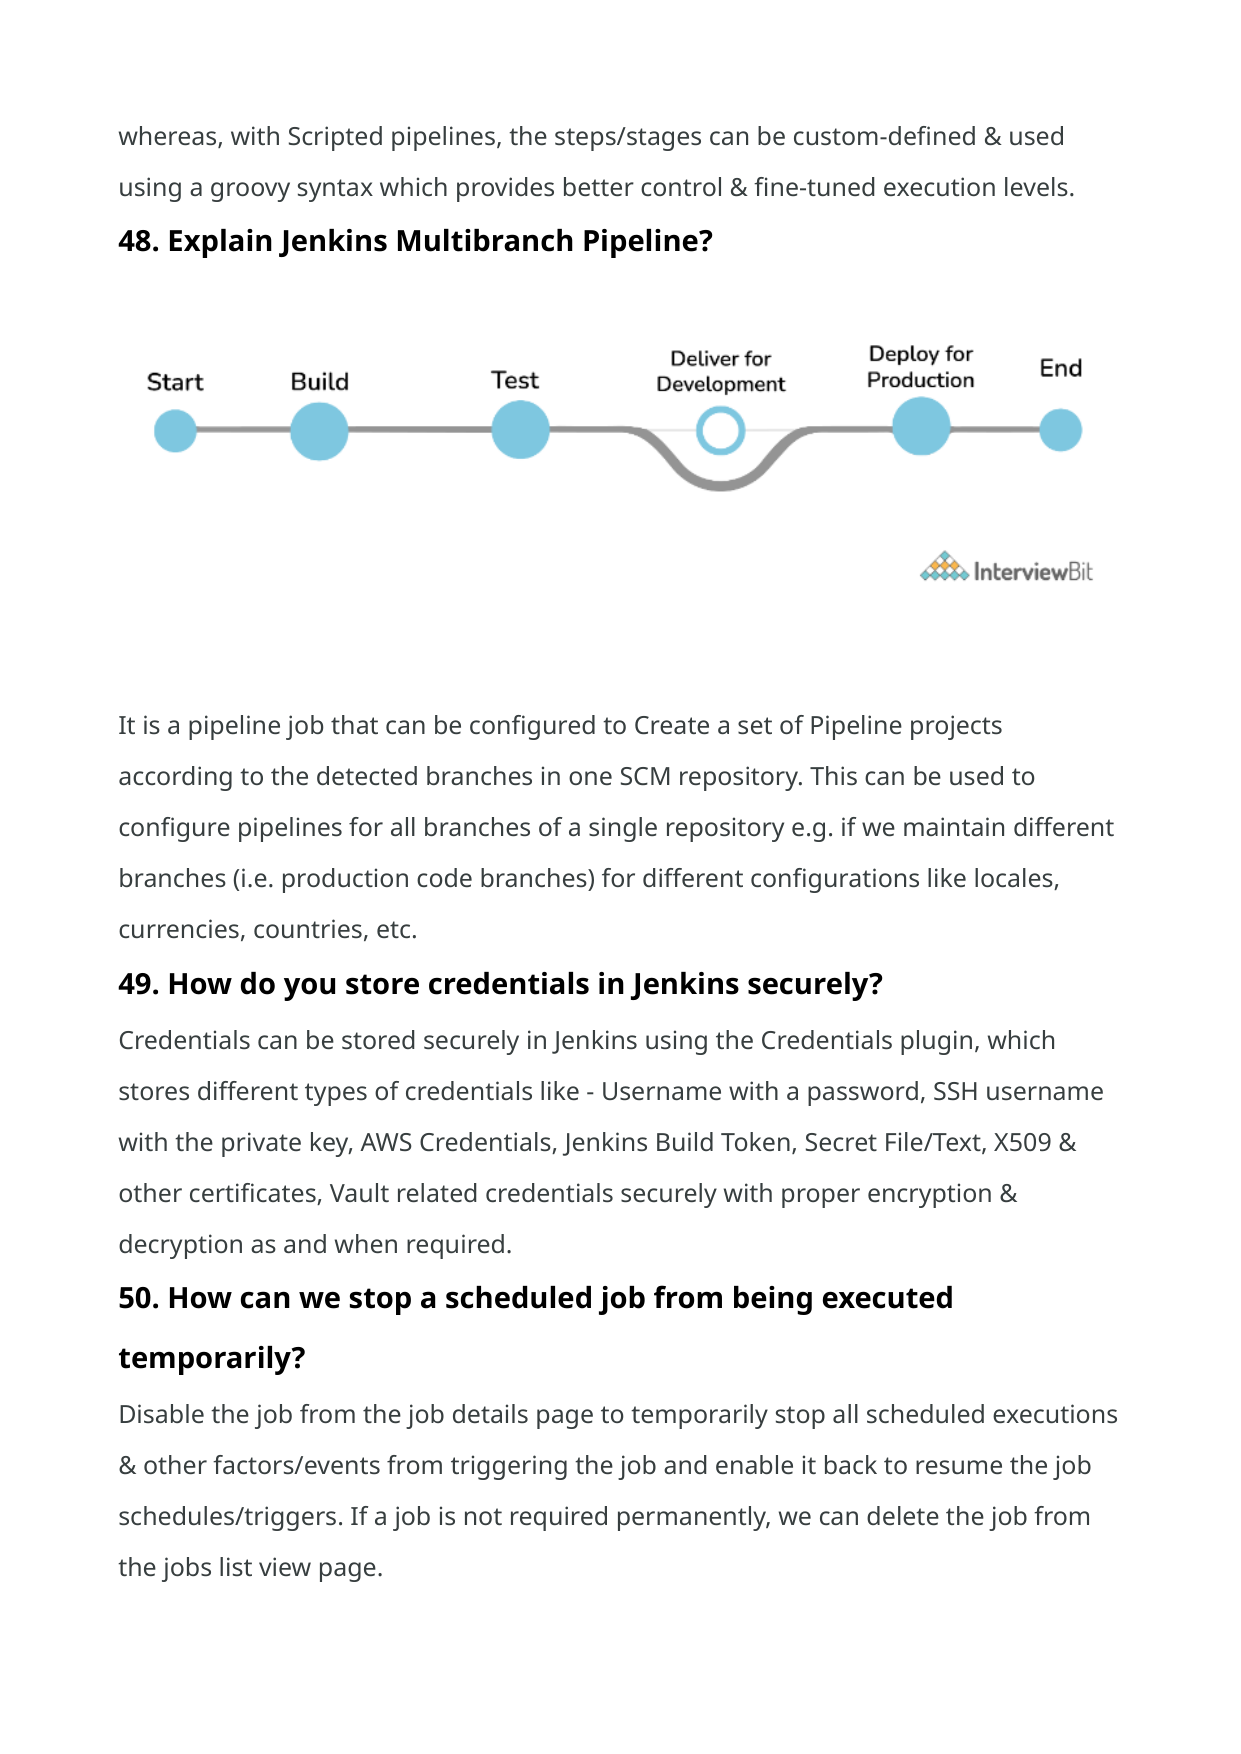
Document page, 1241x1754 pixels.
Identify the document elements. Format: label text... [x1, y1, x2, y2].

text Credentials can be stored securely in Jenkins using the Credentials plugin, which stores different types of credentials like - Username with a password, SSH username with the private key, AWS Credentials, Jenkins Build Token, Secret File/Text, X509 & other certificates, Vault related credentials securely with proper encryption & decryption as and when required. [118, 1022, 1122, 1261]
subtitle 48. Explain Jenkins Multibranch Pipeline? [118, 220, 1122, 260]
text It is a pipeline job that can be configured to Create a set of Pipeline projects according to the detected branches in one SCM repository. This can be used to configure pipelines for all branches of a single repository e.g. if we maintain different branches (i.e. production code branches) for different configurations like locales, currencies, countries, etc. [118, 708, 1122, 946]
text whereas, with Scripted pipelines, the steps/stages can be custom-defined & used using a groovy syntax which provides better control & fine-tuned execution levels. [118, 118, 1122, 203]
subtitle 49. How do you store credentials in Jenkins securely? [118, 963, 1122, 1003]
text Disable the job from the job details page to temporarily stop all scheduled executions & other factors/events from triggering the job and enable it back to resume the job schedules/triggers. If a job is not required permanently, we can delete the job from the jobs list view page. [118, 1397, 1122, 1584]
picture [118, 279, 1123, 609]
subtitle 50. How can we stop a scheduled job from being executed temporarily? [118, 1278, 1122, 1377]
